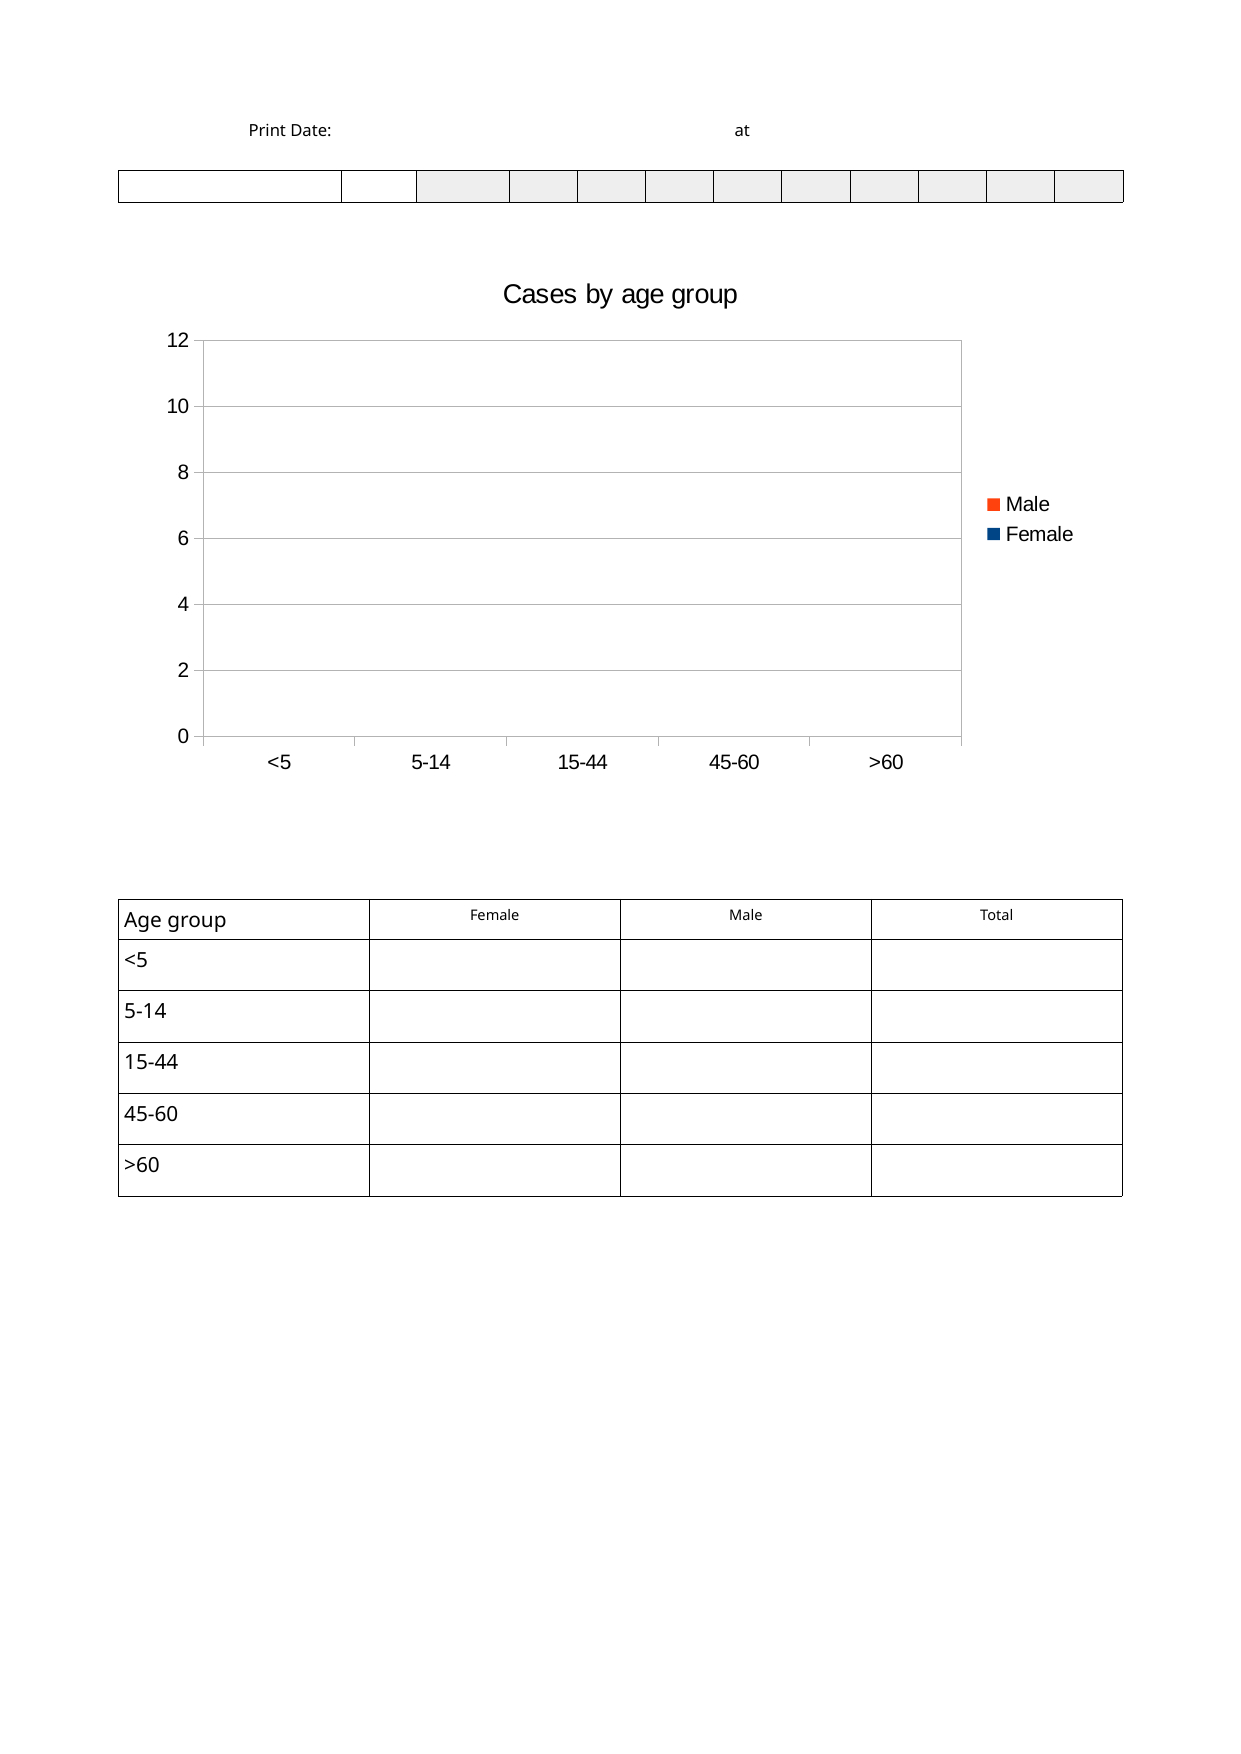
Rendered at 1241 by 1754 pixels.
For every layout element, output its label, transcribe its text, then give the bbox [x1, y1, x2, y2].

table_cell <dx['age_group_5']-dx['age_group_5f']> [621, 1145, 871, 1196]
table_cell <dx['age_group_3']-dx['age_group_3f']> [621, 1043, 871, 1093]
table_header Female [370, 900, 620, 939]
table_cell <dx['age_group_3f']> [370, 1043, 620, 1093]
table_cell <dx['age_group_1']-dx['age_group_1f']> [510, 171, 577, 202]
table_cell <dx['age_group_2']> [872, 991, 1122, 1042]
table_cell <dx['age_group_1']-dx['age_group_1f']> [621, 940, 871, 990]
table_cell <dx['age_group_2']-dx['age_group_2f']> [646, 171, 713, 202]
table_cell 15-44 [119, 1043, 369, 1093]
table_cell <dx['age_group_1f']> [370, 940, 620, 990]
table_cell 5-14 [119, 991, 369, 1042]
table_cell <dx['age_group_5']-dx['age_group_5f']> [1055, 171, 1123, 202]
table_header Total [872, 900, 1122, 939]
table_cell <dx['age_group_5f']> [987, 171, 1054, 202]
table_cell 45-60 [119, 1094, 369, 1144]
table_header Age group [119, 900, 369, 939]
table_header Male [621, 900, 871, 939]
table_cell <dx['age_group_2']-dx['age_group_2f']> [621, 991, 871, 1042]
table_cell <5 [119, 940, 369, 990]
text </for> [118, 1253, 1122, 1281]
table_cell <dx['age_group_5']> [872, 1145, 1122, 1196]
table_cell <dx['age_group_1']> [872, 940, 1122, 990]
table_cell <dx['age_group_4']-dx['age_group_4f']> [919, 171, 986, 202]
table_header <dx['total']> [342, 171, 416, 202]
table_cell <dx['age_group_3f']> [714, 171, 781, 202]
table_cell <dx['age_group_4f']> [370, 1094, 620, 1144]
table_cell <dx['age_group_2f']> [578, 171, 645, 202]
table_cell <dx['age_group_5f']> [370, 1145, 620, 1196]
table_cell <dx['age_group_4']> [872, 1094, 1122, 1144]
table_cell <dx['age_group_2f']> [370, 991, 620, 1042]
table_cell <dx['age_group_1f']> [417, 171, 509, 202]
table_cell <dx['age_group_3']-dx['age_group_3f']> [782, 171, 850, 202]
table_cell <dx['age_group_3']> [872, 1043, 1122, 1093]
table_header <health_condition.rec_name> [119, 171, 341, 202]
table_cell <dx['age_group_4f']> [851, 171, 918, 202]
table_cell >60 [119, 1145, 369, 1196]
table_cell <dx['age_group_4']-dx['age_group_4f']> [621, 1094, 871, 1144]
